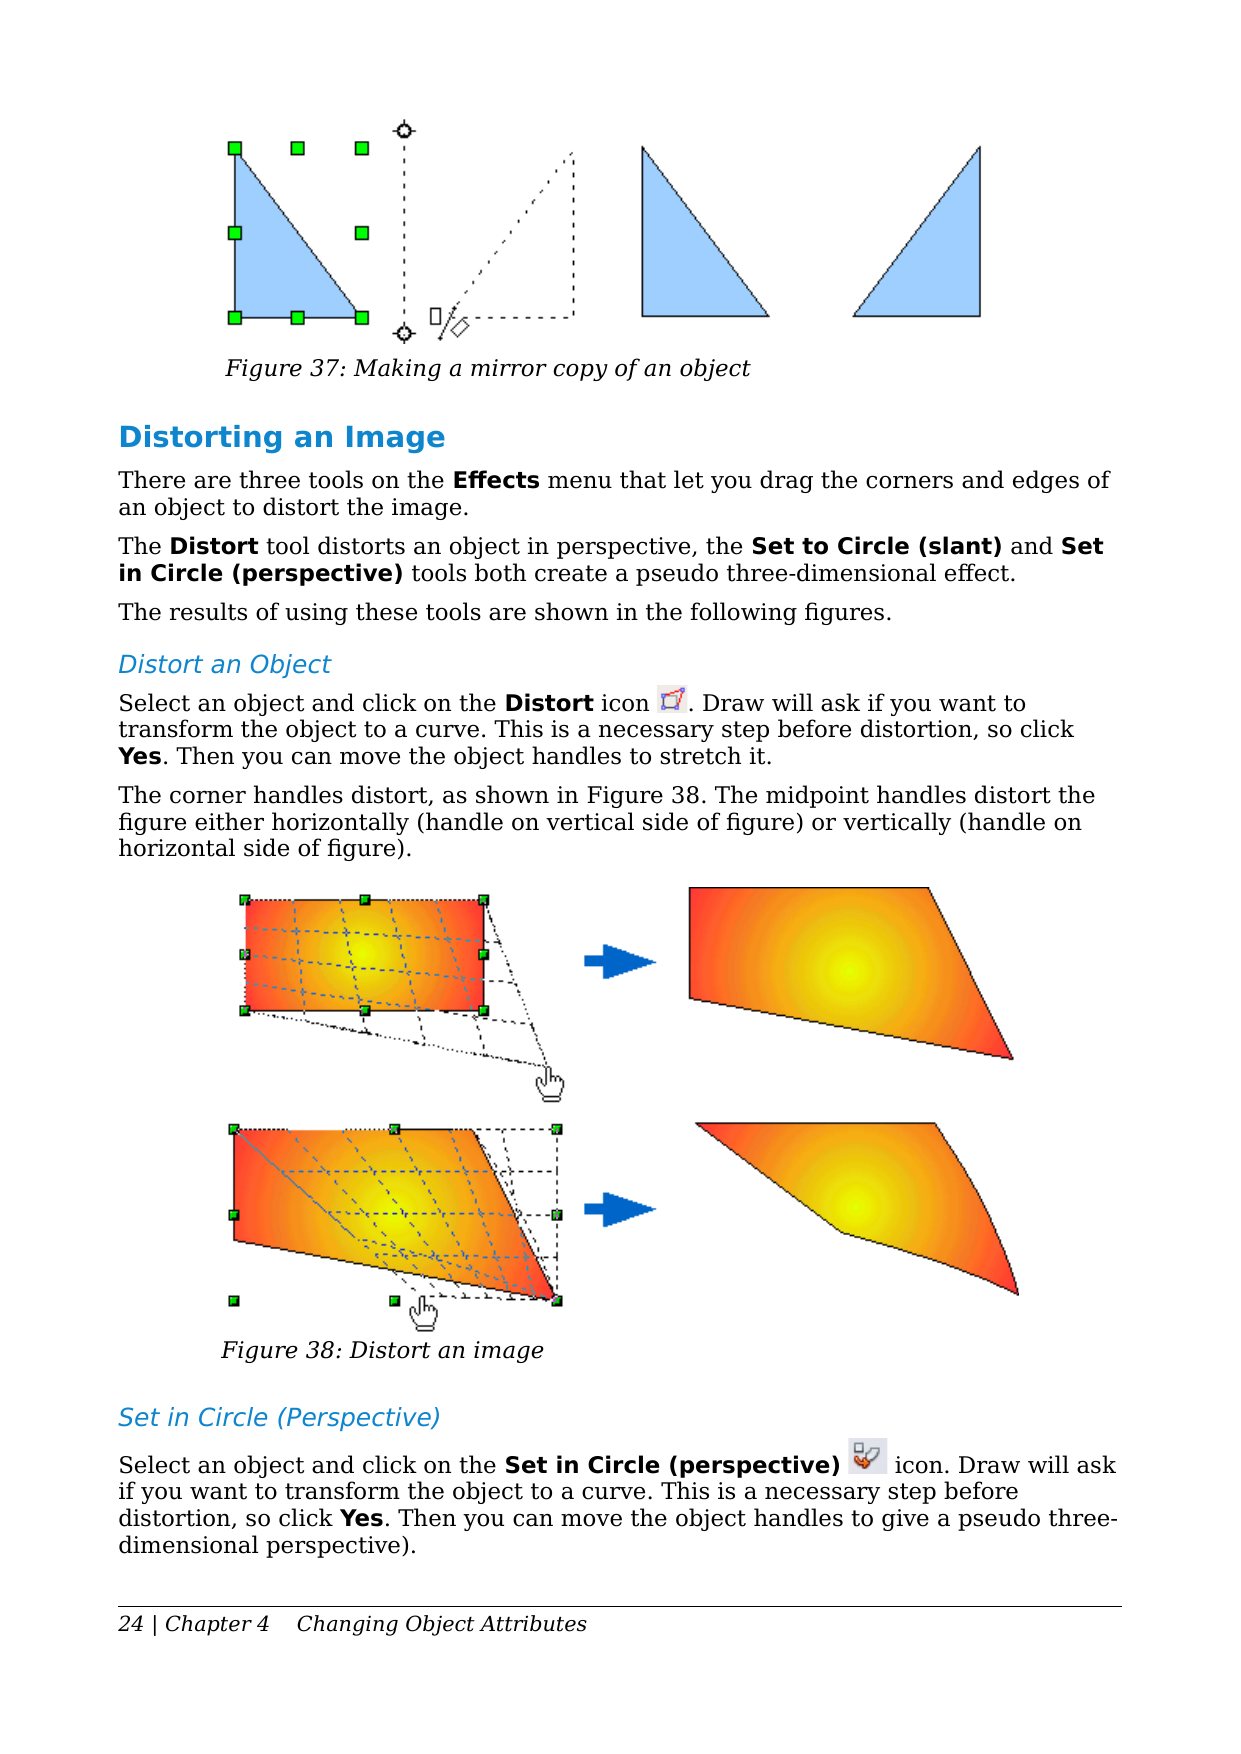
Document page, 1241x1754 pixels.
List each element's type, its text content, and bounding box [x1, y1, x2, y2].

text Select an object and click on the Distort icon . Draw will ask if you want to transform the object to a curve. This is a necessary step before distortion, so click Yes. Then you can move the object handles to stretch it. [118, 685, 1122, 770]
text Figure 37: Making a mirror copy of an object [225, 355, 1015, 382]
subtitle Set in Circle (Perspective) [118, 1403, 1122, 1432]
text There are three tools on the Effects menu that let you drag the corners and edges of an object to distort the image. [118, 467, 1122, 521]
subtitle Distorting an Image [118, 421, 1122, 455]
picture [848, 1438, 888, 1474]
picture [634, 118, 992, 344]
subtitle Distort an Object [118, 650, 1122, 679]
text The Distort tool distorts an object in perspective, the Set to Circle (slant) and Set in Circle (perspective) tools both create a pseudo three-dimensional effect. [118, 533, 1122, 586]
picture [225, 118, 584, 344]
picture [221, 887, 1019, 1338]
picture [657, 685, 688, 713]
text The results of using these tools are shown in the following figures. [118, 599, 1122, 626]
text Figure 38: Distort an image [221, 1338, 1019, 1364]
text The corner handles distort, as shown in Figure 38. The midpoint handles distort the figure either horizontally (handle on vertical side of figure) or vertically (handle on horizontal side of figure). [118, 782, 1122, 862]
text Select an object and click on the Set in Circle (perspective) icon. Draw will ask if you want to transform the object to a curve. This is a necessary step before distortion, so click Yes. Then you can move the object handles to give a pseudo three-dimensional perspective). [118, 1439, 1122, 1558]
